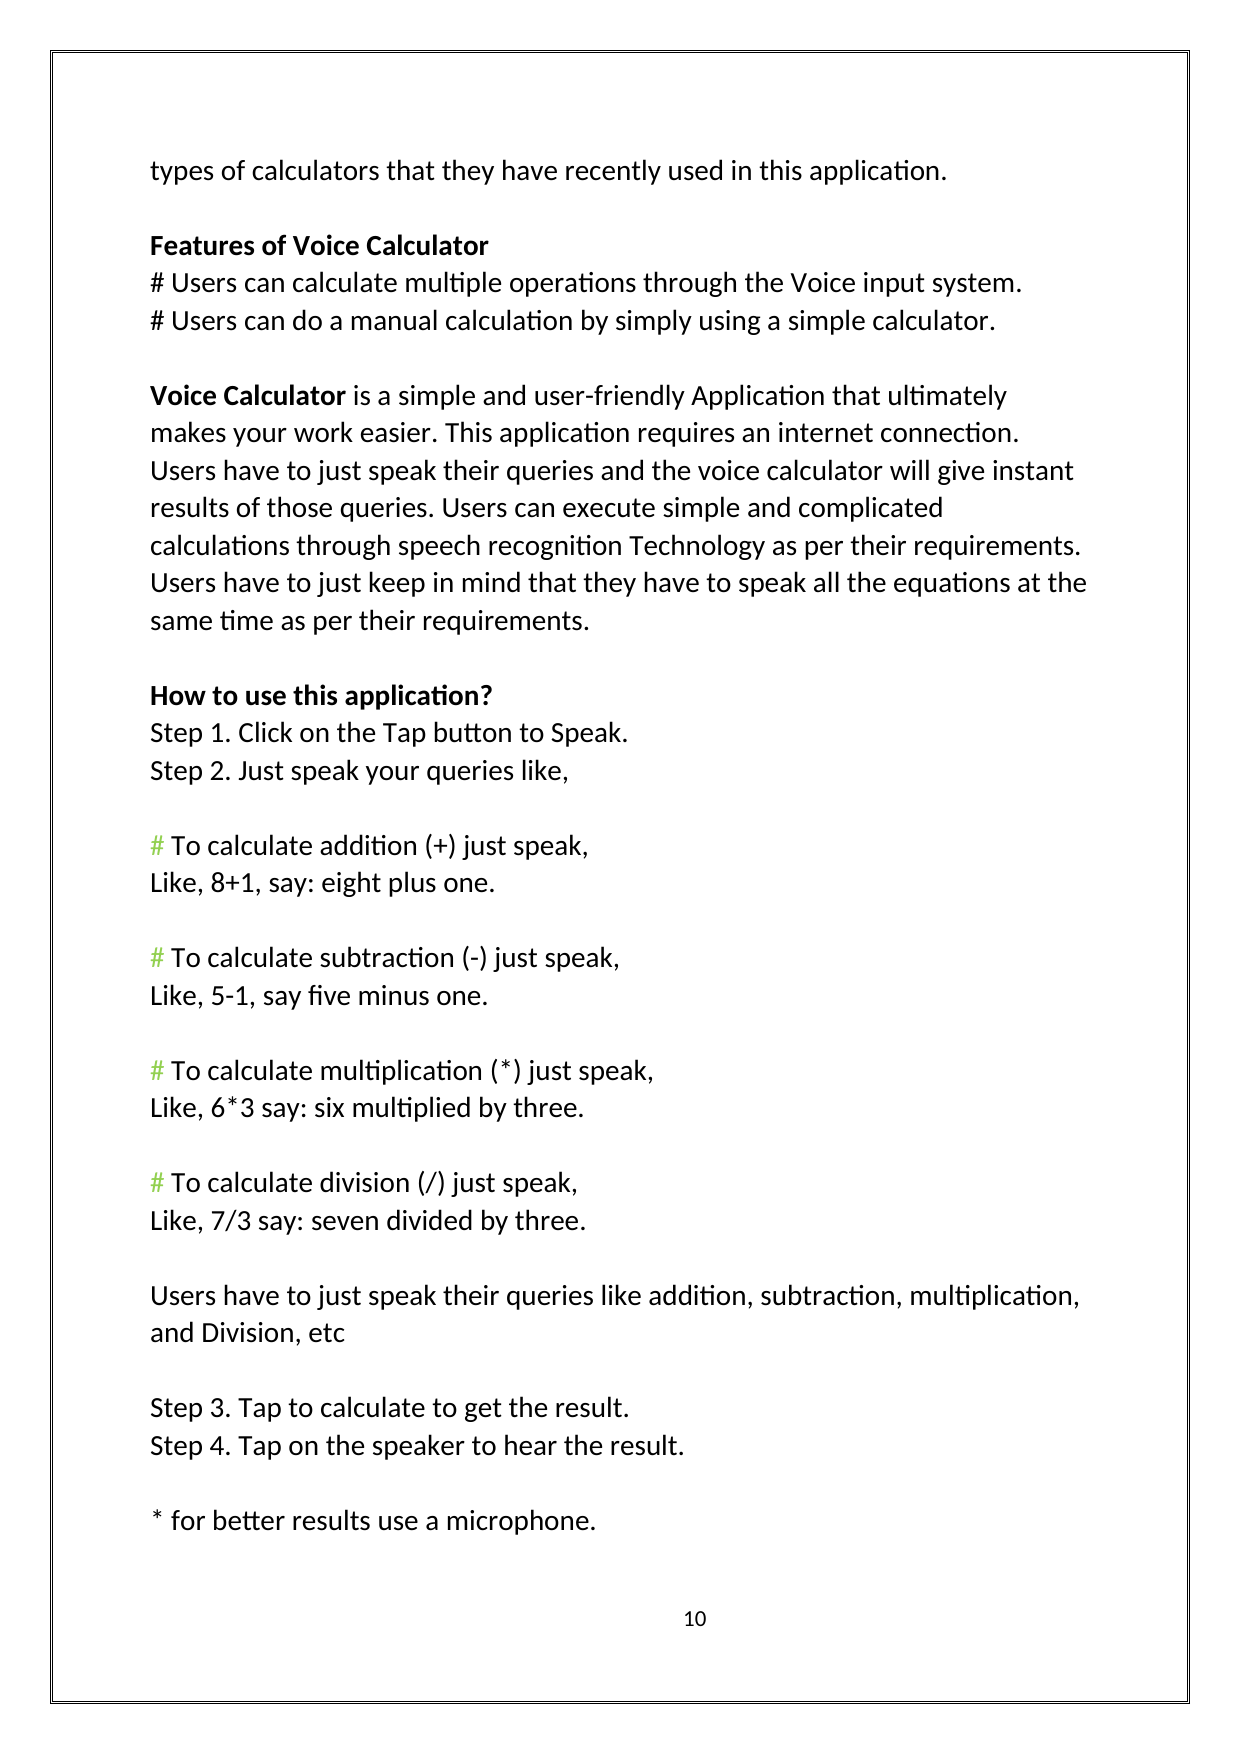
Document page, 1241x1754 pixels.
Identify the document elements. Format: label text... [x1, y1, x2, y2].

text types of calculators that they have recently used in this application. Features of Voice Calculator # Users can calculate multiple operations through the Voice input system. # Users can do a manual calculation by simply using a simple calculator. Voice Calculator is a simple and user-friendly Application that ultimately makes your work easier. This application requires an internet connection. Users have to just speak their queries and the voice calculator will give instant results of those queries. Users can execute simple and complicated calculations through speech recognition Technology as per their requirements. Users have to just keep in mind that they have to speak all the equations at the same time as per their requirements. How to use this application? Step 1. Click on the Tap button to Speak. Step 2. Just speak your queries like, # To calculate addition (+) just speak, Like, 8+1, say: eight plus one. # To calculate subtraction (-) just speak, Like, 5-1, say five minus one. # To calculate multiplication (*) just speak, Like, 6*3 say: six multiplied by three. # To calculate division (/) just speak, Like, 7/3 say: seven divided by three. Users have to just speak their queries like addition, subtraction, multiplication, and Division, etc Step 3. Tap to calculate to get the result. Step 4. Tap on the speaker to hear the result. * for better results use a microphone. [150, 150, 1090, 1575]
